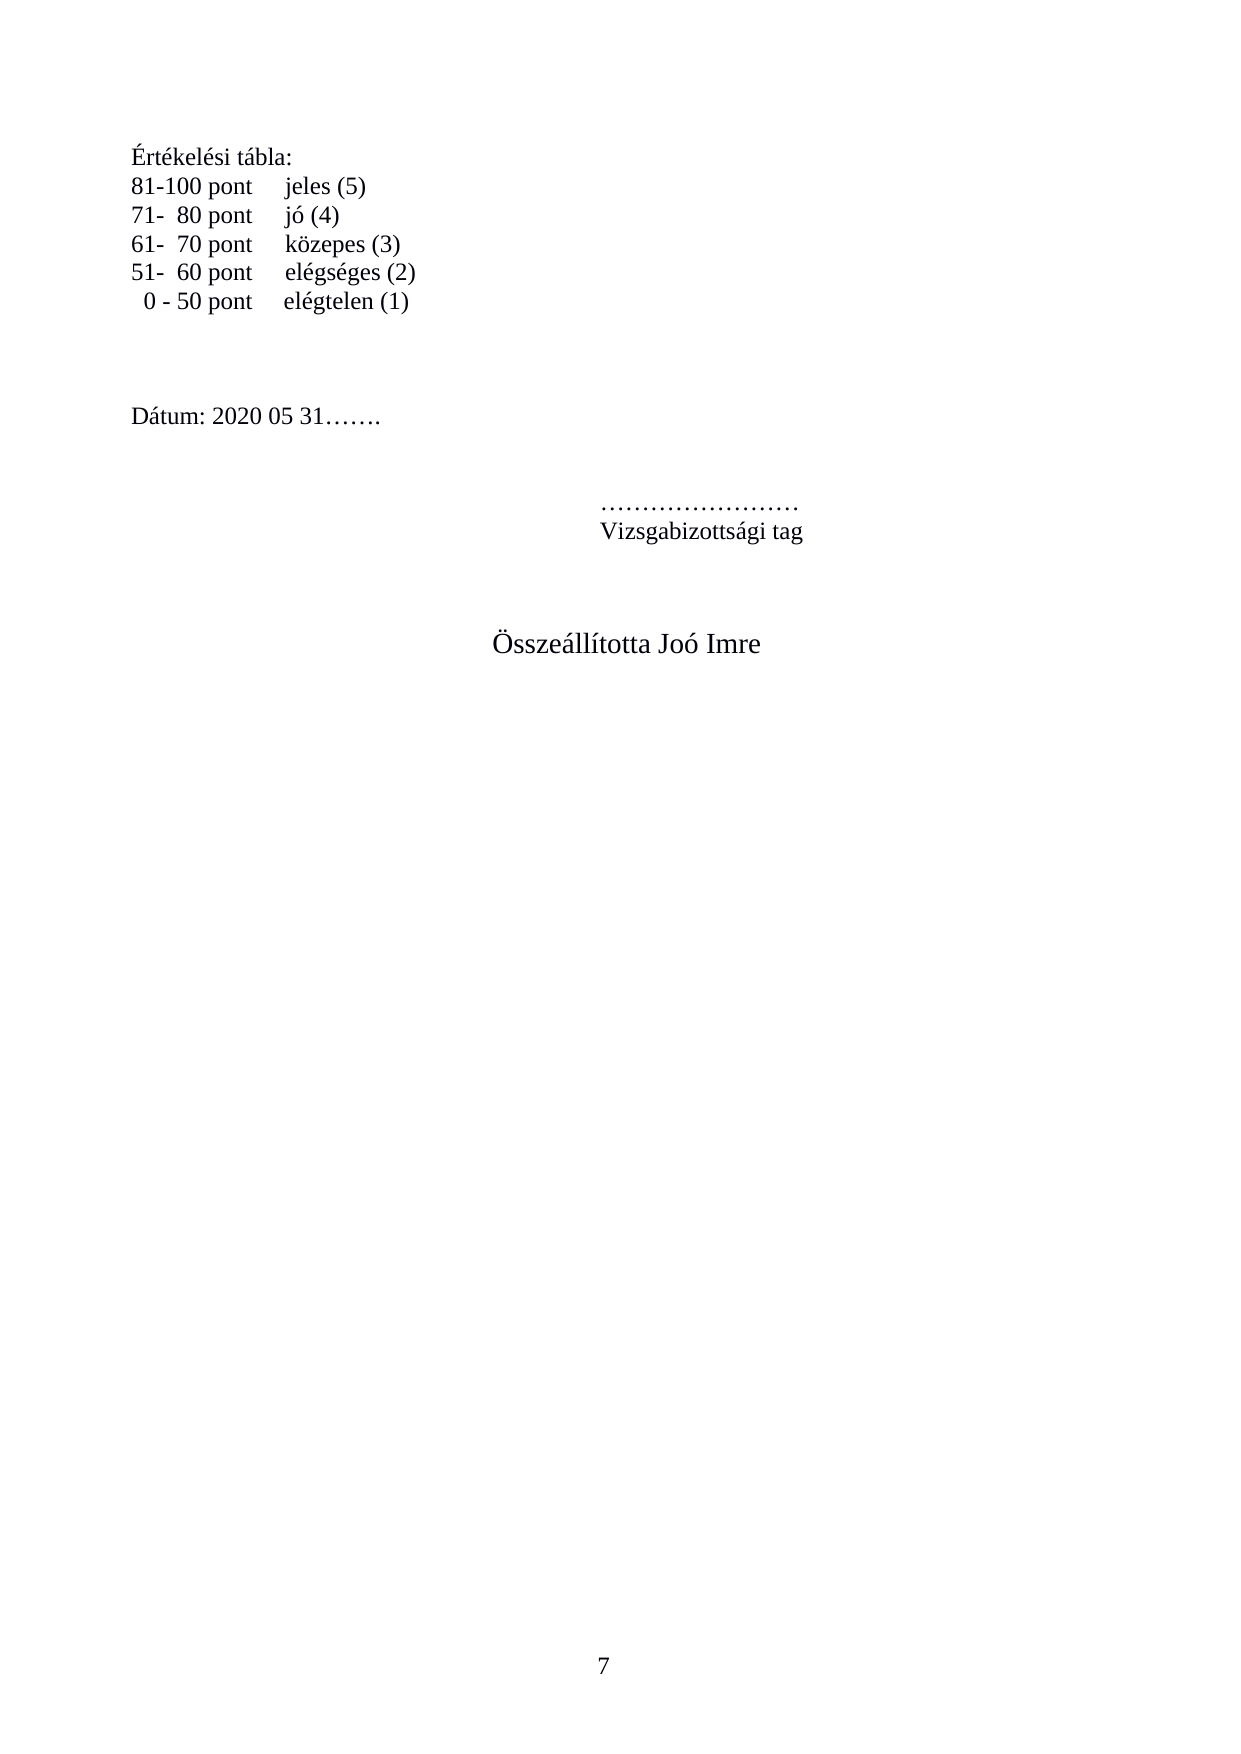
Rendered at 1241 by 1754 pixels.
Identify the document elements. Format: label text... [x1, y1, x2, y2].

list Vizsgabizottsági tag [131, 516, 1122, 545]
text 81-100 pont jeles (5) [131, 171, 1122, 200]
text 51- 60 pont elégséges (2) [131, 257, 1122, 286]
text Értékelési tábla: [131, 142, 1122, 171]
text 71- 80 pont jó (4) [131, 200, 1122, 229]
text 61- 70 pont közepes (3) [131, 229, 1122, 257]
list 0 - 50 pont elégtelen (1) [131, 286, 1122, 315]
text Összeállította Joó Imre [131, 626, 1122, 660]
list Dátum: 2020 05 31……. [131, 401, 1122, 430]
list …………………… [131, 487, 1122, 516]
